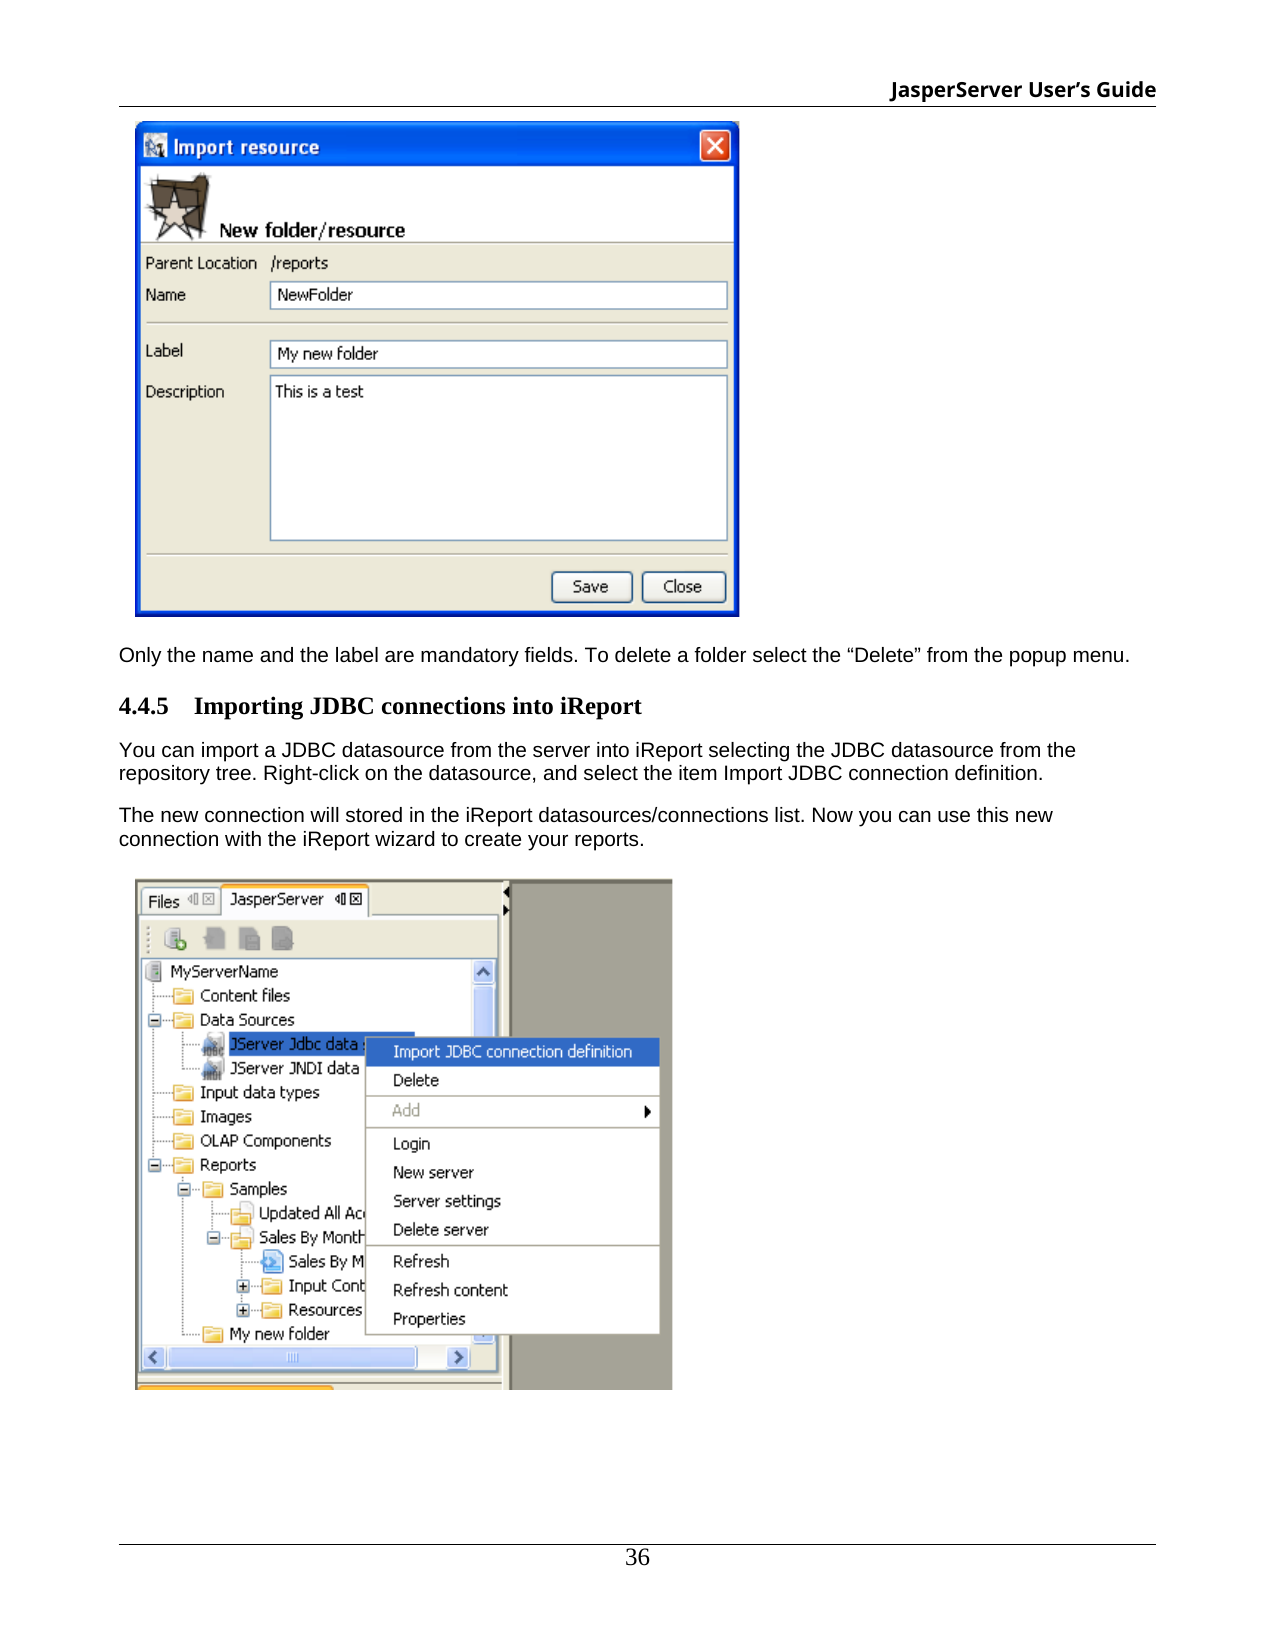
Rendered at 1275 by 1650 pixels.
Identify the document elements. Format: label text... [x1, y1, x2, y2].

table_header [107, 107, 1168, 638]
text You can import a JDBC datasource from the server into iReport selecting the JDBC datasource from the repository tree. Right-click on the datasource, and select the item Import JDBC connection definition. [118, 739, 1156, 785]
subtitle Importing JDBC connections into iReport [118, 692, 1156, 720]
text The new connection will stored in the iReport datasources/connections list. Now you can use this new connection with the iReport wizard to create your reports. [118, 804, 1156, 850]
picture [135, 878, 673, 1390]
text Only the name and the label are mandatory fields. To delete a folder select the “Delete” from the popup menu. [118, 644, 1156, 667]
picture [135, 121, 740, 617]
